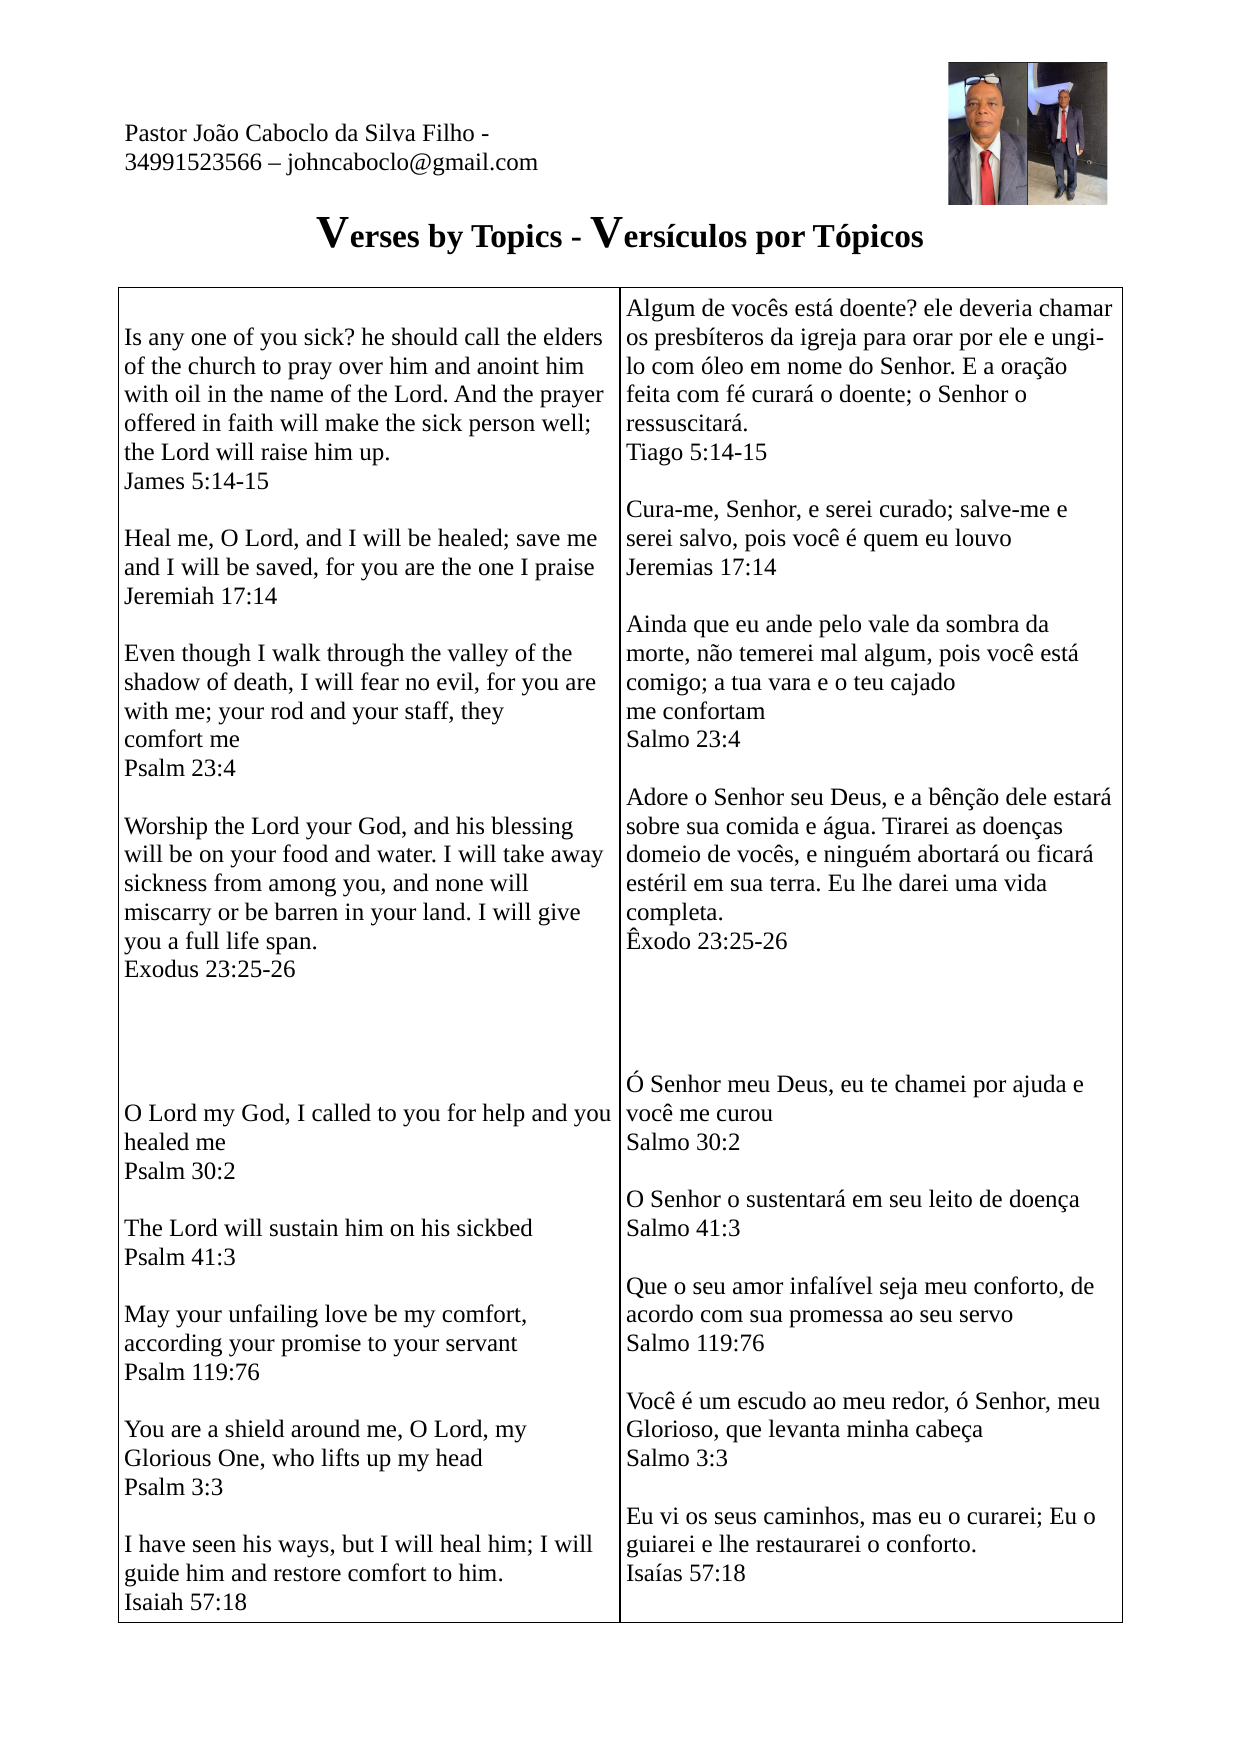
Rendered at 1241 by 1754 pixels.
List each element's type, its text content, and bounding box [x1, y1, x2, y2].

table_cell Algum de vocês está doente? ele deveria chamar os presbíteros da igreja para orar por ele e ungi-lo com óleo em nome do Senhor. E a oração feita com fé curará o doente; o Senhor o ressuscitará. Tiago 5:14-15 Cura-me, Senhor, e serei curado; salve-me e serei salvo, pois você é quem eu louvo Jeremias 17:14 Ainda que eu ande pelo vale da sombra da morte, não temerei mal algum, pois você está comigo; a tua vara e o teu cajado me confortam Salmo 23:4 Adore o Senhor seu Deus, e a bênção dele estará sobre sua comida e água. Tirarei as doenças domeio de vocês, e ninguém abortará ou ficará estéril em sua terra. Eu lhe darei uma vida completa. Êxodo 23:25-26 Ó Senhor meu Deus, eu te chamei por ajuda e você me curou Salmo 30:2 O Senhor o sustentará em seu leito de doença Salmo 41:3 Que o seu amor infalível seja meu conforto, de acordo com sua promessa ao seu servo Salmo 119:76 Você é um escudo ao meu redor, ó Senhor, meu Glorioso, que levanta minha cabeça Salmo 3:3 Eu vi os seus caminhos, mas eu o curarei; Eu o guiarei e lhe restaurarei o conforto. Isaías 57:18 [621, 288, 1122, 1622]
table_cell Is any one of you sick? he should call the elders of the church to pray over him and anoint him with oil in the name of the Lord. And the prayer offered in faith will make the sick person well; the Lord will raise him up. James 5:14-15 Heal me, O Lord, and I will be healed; save me and I will be saved, for you are the one I praise Jeremiah 17:14 Even though I walk through the valley of the shadow of death, I will fear no evil, for you are with me; your rod and your staff, they comfort me Psalm 23:4 Worship the Lord your God, and his blessing will be on your food and water. I will take away sickness from among you, and none will miscarry or be barren in your land. I will give you a full life span. Exodus 23:25-26 O Lord my God, I called to you for help and you healed me Psalm 30:2 The Lord will sustain him on his sickbed Psalm 41:3 May your unfailing love be my comfort, according your promise to your servant Psalm 119:76 You are a shield around me, O Lord, my Glorious One, who lifts up my head Psalm 3:3 I have seen his ways, but I will heal him; I will guide him and restore comfort to him. Isaiah 57:18 [119, 288, 619, 1622]
picture [948, 62, 1108, 205]
